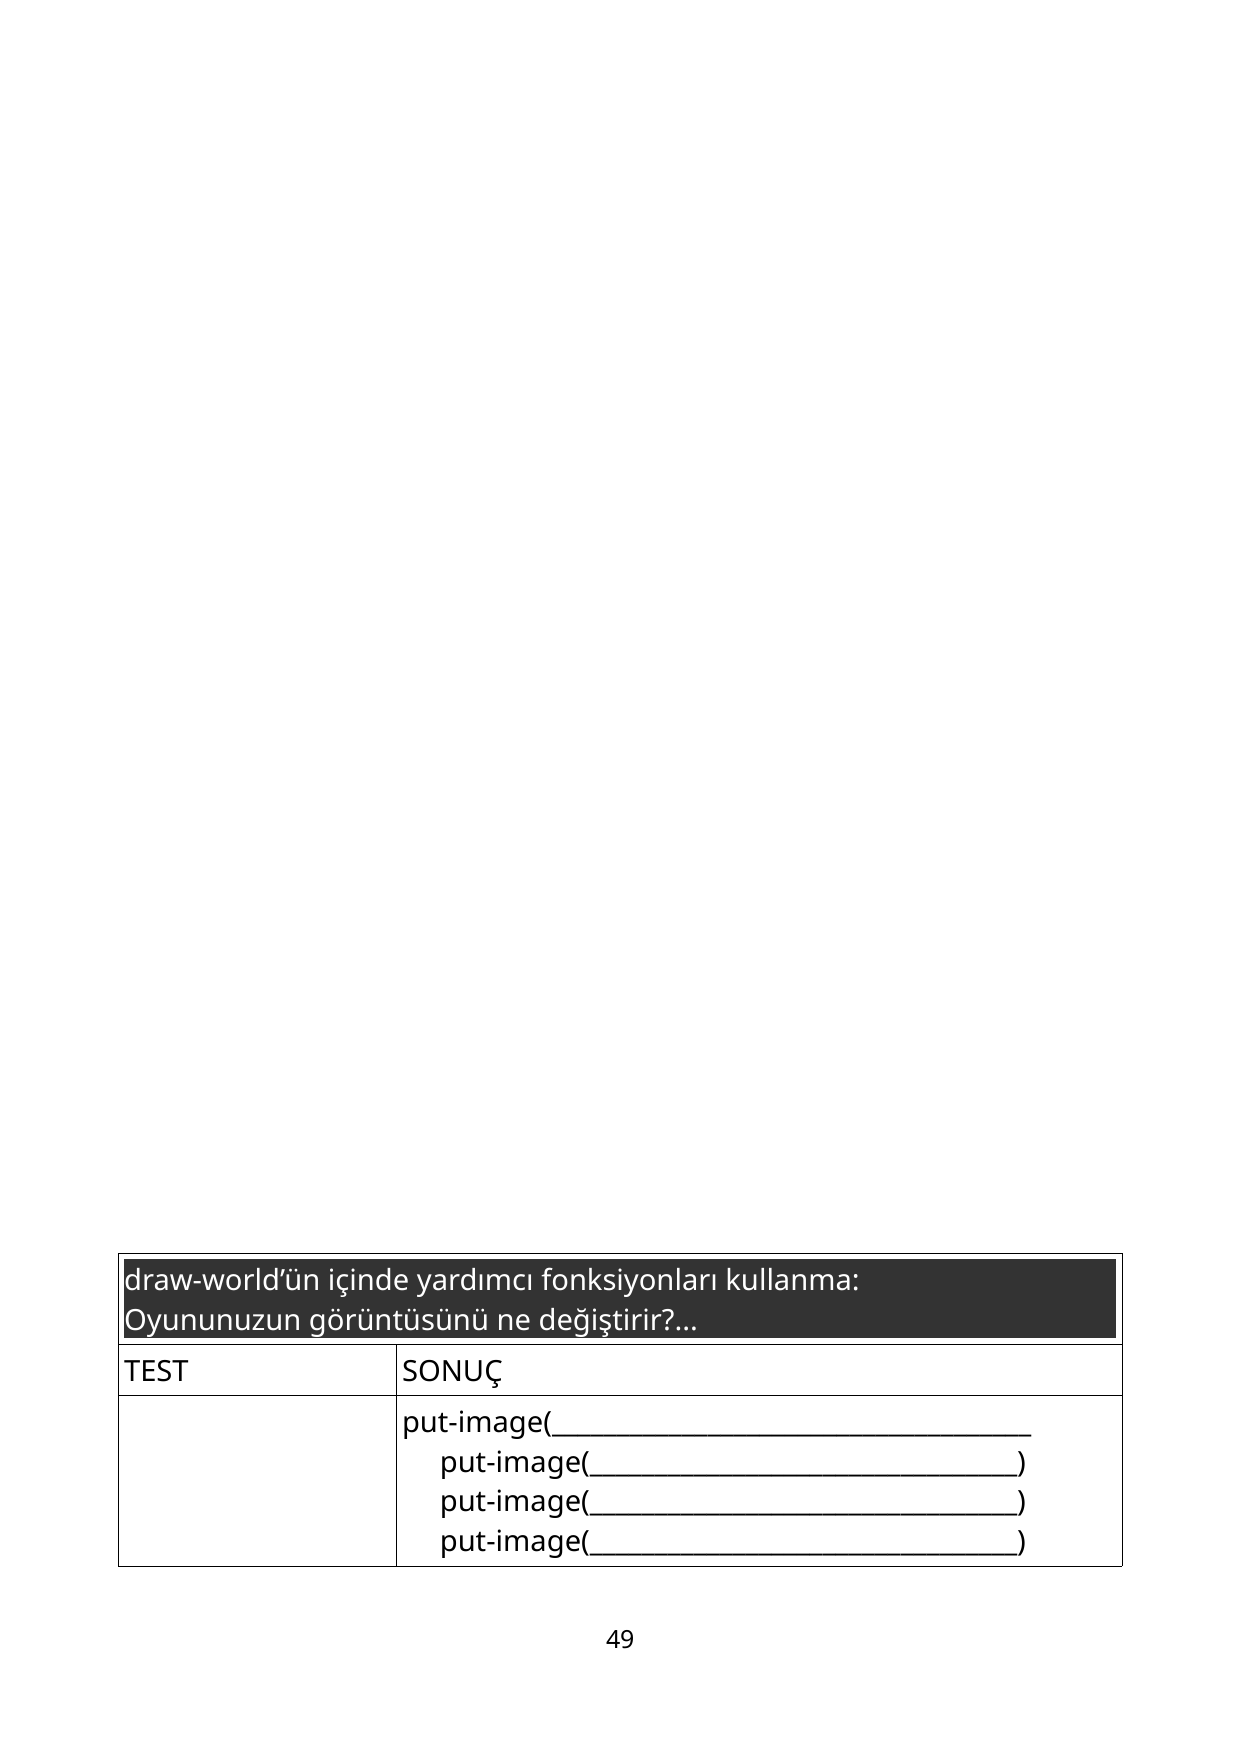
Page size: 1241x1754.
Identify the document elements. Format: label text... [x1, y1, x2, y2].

table_cell TEST [119, 1345, 396, 1395]
table_header draw-world’ün içinde yardımcı fonksiyonları kullanma: Oyununuzun görüntüsünü ne değiştirir?... [119, 1254, 1122, 1344]
table_cell SONUÇ [397, 1345, 1122, 1395]
table_cell put-image(_____________________________________ put-image(_________________________________) put-image(_________________________________) put-image(_________________________________) [397, 1396, 1122, 1566]
table_cell [119, 1396, 396, 1566]
